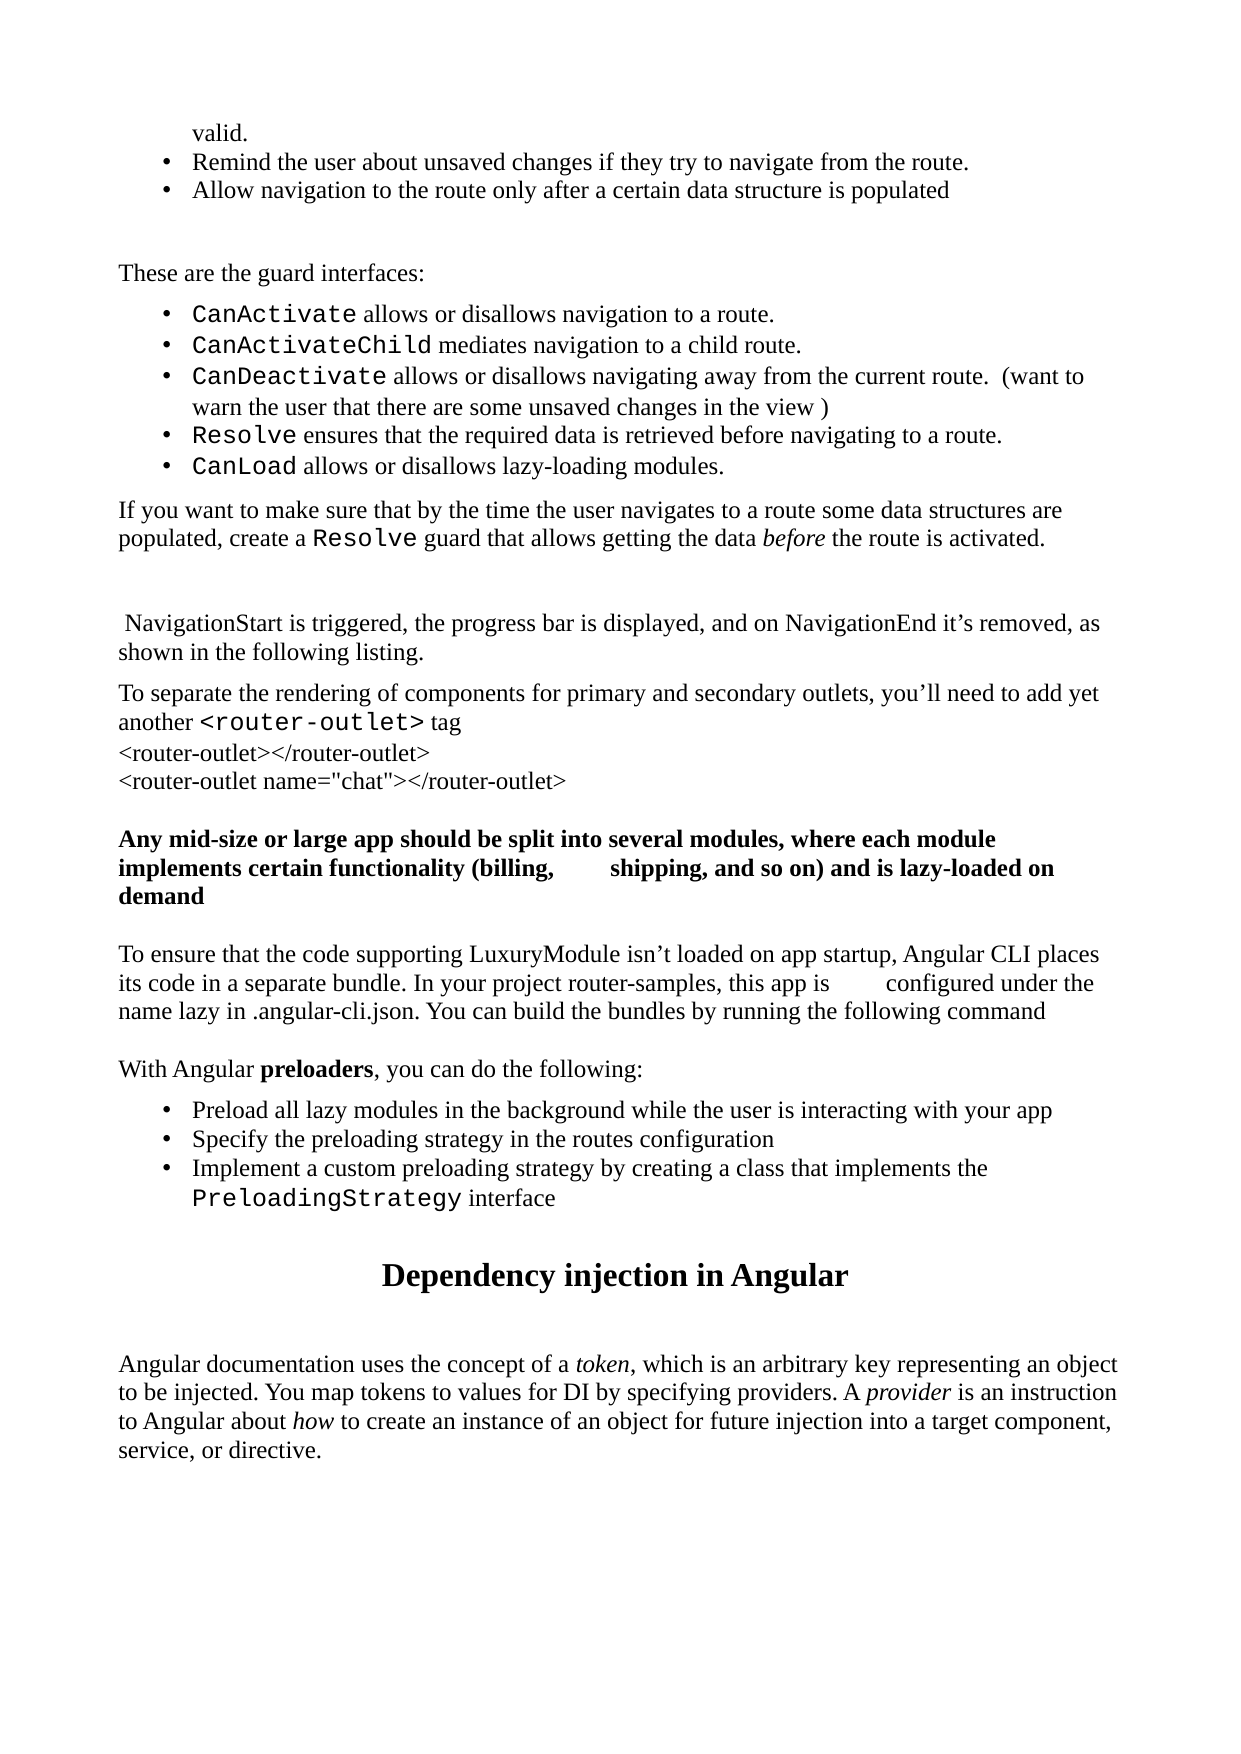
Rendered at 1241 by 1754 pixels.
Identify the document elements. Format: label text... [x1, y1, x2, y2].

list CanActivateChild mediates navigation to a child route. [162, 330, 1122, 361]
list CanDeactivate allows or disallows navigating away from the current route. (want to warn the user that there are some unsaved changes in the view ) [162, 361, 1122, 421]
list Preload all lazy modules in the background while the user is interacting with your app [162, 1095, 1122, 1124]
text NavigationStart is triggered, the progress bar is displayed, and on NavigationEnd it’s removed, as shown in the following listing. [118, 608, 1122, 666]
list Resolve ensures that the required data is retrieved before navigating to a route. [162, 421, 1122, 451]
list CanActivate allows or disallows navigation to a route. [162, 299, 1122, 330]
list Specify the preloading strategy in the routes configuration [162, 1124, 1122, 1153]
text To ensure that the code supporting LuxuryModule isn’t loaded on app startup, Angular CLI places its code in a separate bundle. In your project router-samples, this app is configured under the name lazy in .angular-cli.json. You can build the bundles by running the following command [118, 939, 1122, 1025]
text These are the guard interfaces: [118, 258, 1122, 287]
list valid. [162, 118, 1122, 147]
text If you want to make sure that by the time the user navigates to a route some data structures are populated, create a Resolve guard that allows getting the data before the route is activated. [118, 495, 1122, 554]
text To separate the rendering of components for primary and secondary outlets, you’ll need to add yet another <router-outlet> tag [118, 678, 1122, 738]
list Remind the user about unsaved changes if they try to navigate from the route. [162, 147, 1122, 176]
list Allow navigation to the route only after a certain data structure is populated [162, 176, 1122, 204]
text <router-outlet></router-outlet> [118, 738, 1122, 766]
text With Angular preloaders, you can do the following: [118, 1054, 1122, 1083]
subtitle Dependency injection in Angular [118, 1252, 1122, 1295]
text Any mid-size or large app should be split into several modules, where each module implements certain functionality (billing, shipping, and so on) and is lazy-loaded on demand [118, 824, 1122, 910]
text <router-outlet name="chat"></router-outlet> [118, 766, 1122, 795]
list CanLoad allows or disallows lazy-loading modules. [162, 451, 1122, 482]
text Angular documentation uses the concept of a token, which is an arbitrary key representing an object to be injected. You map tokens to values for DI by specifying providers. A provider is an instruction to Angular about how to create an instance of an object for future injection into a target component, service, or directive. [118, 1349, 1122, 1464]
list Implement a custom preloading strategy by creating a class that implements the PreloadingStrategy interface [162, 1153, 1122, 1214]
